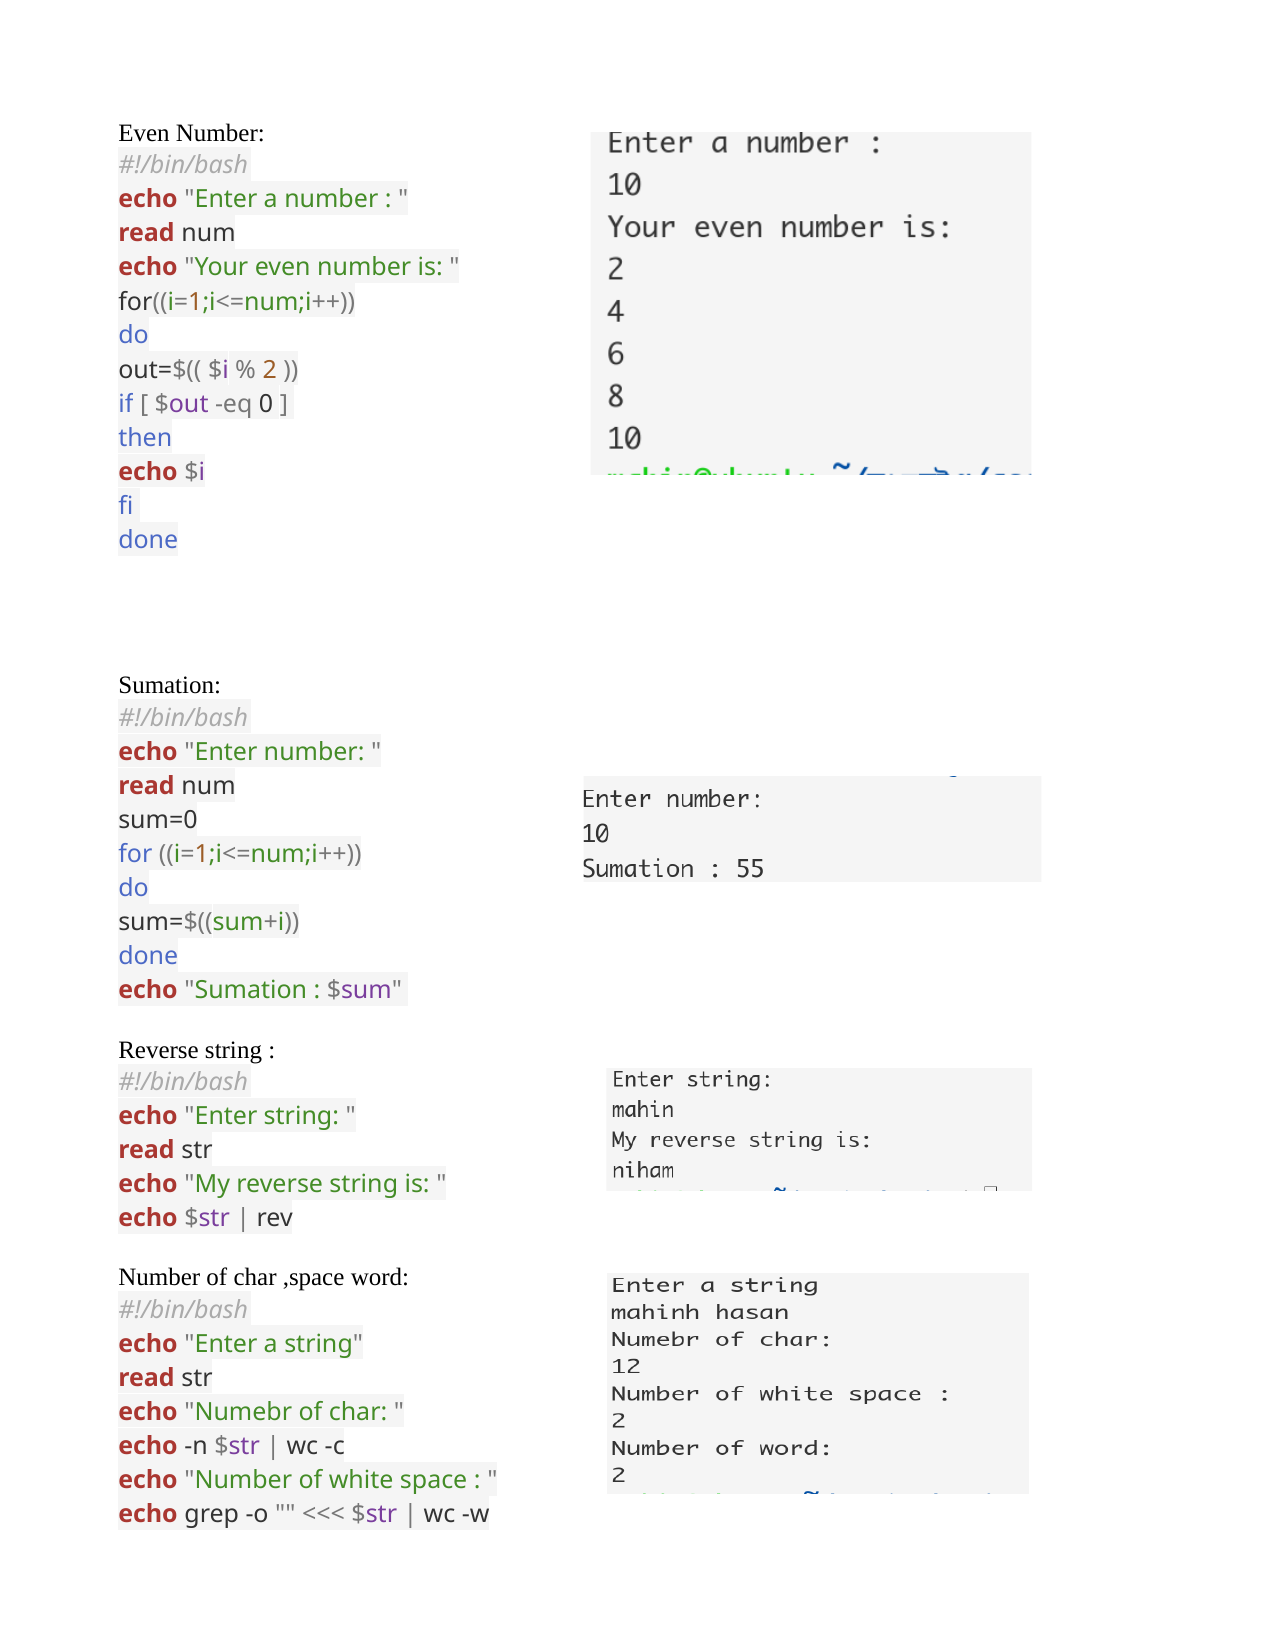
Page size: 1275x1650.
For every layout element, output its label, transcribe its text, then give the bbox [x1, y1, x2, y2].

text [1032, 419, 1157, 453]
picture [606, 1068, 1033, 1191]
picture [590, 132, 1032, 475]
text read str [118, 1359, 607, 1393]
text [1029, 1393, 1157, 1427]
text [1029, 1427, 1157, 1462]
text [1032, 351, 1157, 385]
text echo "Numebr of char: " [118, 1393, 607, 1427]
text read num [118, 767, 1157, 802]
text [1029, 1359, 1157, 1393]
text [1033, 1097, 1157, 1132]
text #!/bin/bash [118, 699, 1157, 733]
text sum=0 [118, 802, 583, 836]
text echo -n $str | wc -c [118, 1427, 607, 1462]
text read num [118, 215, 590, 249]
text done [118, 938, 1157, 972]
text Reverse string : [118, 1035, 1157, 1063]
picture [607, 1273, 1029, 1494]
text echo "Number of white space : " [118, 1462, 1157, 1496]
text [1033, 1132, 1157, 1166]
text fi [118, 487, 1157, 522]
text [1032, 249, 1157, 283]
text [1029, 1325, 1157, 1359]
text [1032, 385, 1157, 419]
text for ((i=1;i<=num;i++)) [118, 836, 583, 870]
text read str [118, 1132, 606, 1166]
text for((i=1;i<=num;i++)) [118, 283, 590, 317]
text if [ $out -eq 0 ] [118, 385, 590, 419]
text [1032, 283, 1157, 317]
text echo $i [118, 453, 1157, 487]
text echo "My reverse string is: " [118, 1166, 1157, 1200]
text #!/bin/bash [118, 147, 590, 181]
text do [118, 317, 590, 351]
text echo "Enter number: " [118, 733, 1157, 767]
text echo grep -o "" <<< $str | wc -w [118, 1496, 1157, 1530]
text Number of char ,space word: #!/bin/bash [118, 1262, 1157, 1325]
text echo "Enter a string" [118, 1325, 607, 1359]
text [1032, 317, 1157, 351]
text [1042, 836, 1157, 870]
text #!/bin/bash [118, 1063, 1157, 1097]
text [1032, 215, 1157, 249]
text Even Number: [118, 118, 1157, 147]
text do [118, 870, 1157, 904]
text echo "Sumation : $sum" [118, 972, 1157, 1006]
text echo "Enter a number : " [118, 181, 590, 215]
text [1042, 802, 1157, 836]
text then [118, 419, 590, 453]
text Sumation: [118, 671, 1157, 699]
text echo $str | rev [118, 1200, 1157, 1234]
text [1032, 181, 1157, 215]
text echo "Your even number is: " [118, 249, 590, 283]
text out=$(( $i % 2 )) [118, 351, 590, 385]
text [1032, 147, 1157, 181]
text echo "Enter string: " [118, 1097, 606, 1132]
picture [583, 776, 1042, 882]
text sum=$((sum+i)) [118, 904, 1157, 938]
text done [118, 522, 1157, 556]
